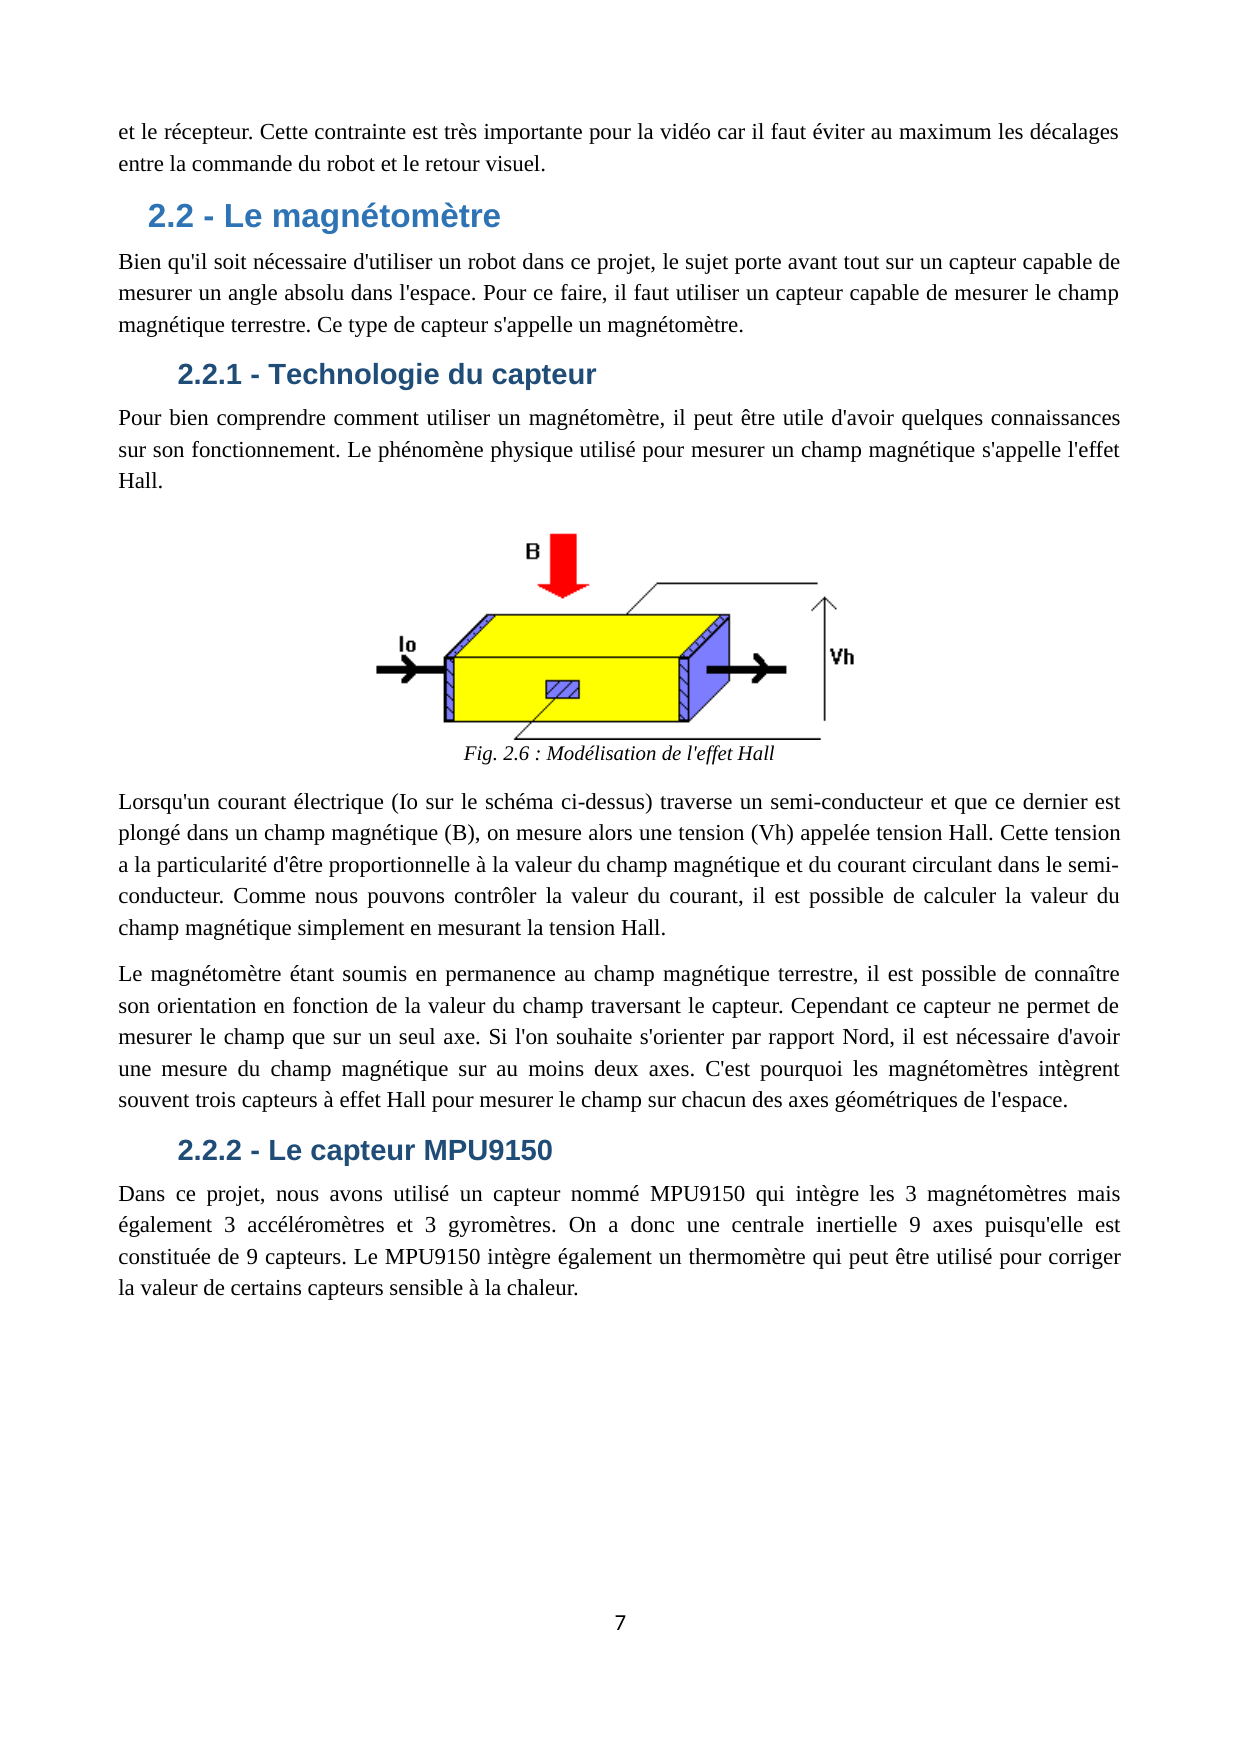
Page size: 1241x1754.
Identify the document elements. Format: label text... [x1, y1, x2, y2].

text Pour bien comprendre comment utiliser un magnétomètre, il peut être utile d'avoir quelques connaissances sur son fonctionnement. Le phénomène physique utilisé pour mesurer un champ magnétique s'appelle l'effet Hall. [118, 404, 1122, 494]
text et le récepteur. Cette contrainte est très importante pour la vidéo car il faut éviter au maximum les décalages entre la commande du robot et le retour visuel. [118, 118, 1122, 176]
subtitle Le capteur MPU9150 [118, 1133, 1122, 1166]
subtitle Le magnétomètre [118, 196, 1122, 234]
text Dans ce projet, nous avons utilisé un capteur nommé MPU9150 qui intègre les 3 magnétomètres mais également 3 accéléromètres et 3 gyromètres. On a donc une centrale inertielle 9 axes puisqu'elle est constituée de 9 capteurs. Le MPU9150 intègre également un thermomètre qui peut être utilisé pour corriger la valeur de certains capteurs sensible à la chaleur. [118, 1179, 1122, 1301]
picture [372, 531, 868, 740]
text Le magnétomètre étant soumis en permanence au champ magnétique terrestre, il est possible de connaître son orientation en fonction de la valeur du champ traversant le capteur. Cependant ce capteur ne permet de mesurer le champ que sur un seul axe. Si l'on souhaite s'orienter par rapport Nord, il est nécessaire d'avoir une mesure du champ magnétique sur au moins deux axes. C'est pourquoi les magnétomètres intègrent souvent trois capteurs à effet Hall pour mesurer le champ sur chacun des axes géométriques de l'espace. [118, 960, 1122, 1113]
subtitle Technologie du capteur [118, 357, 1122, 391]
text Fig. 2.6 : Modélisation de l'effet Hall [372, 740, 868, 765]
text Lorsqu'un courant électrique (Io sur le schéma ci-dessus) traverse un semi-conducteur et que ce dernier est plongé dans un champ magnétique (B), on mesure alors une tension (Vh) appelée tension Hall. Cette tension a la particularité d'être proportionnelle à la valeur du champ magnétique et du courant circulant dans le semi-conducteur. Comme nous pouvons contrôler la valeur du courant, il est possible de calculer la valeur du champ magnétique simplement en mesurant la tension Hall. [118, 513, 1122, 940]
text Bien qu'il soit nécessaire d'utiliser un robot dans ce projet, le sujet porte avant tout sur un capteur capable de mesurer un angle absolu dans l'espace. Pour ce faire, il faut utiliser un capteur capable de mesurer le champ magnétique terrestre. Ce type de capteur s'appelle un magnétomètre. [118, 248, 1122, 337]
